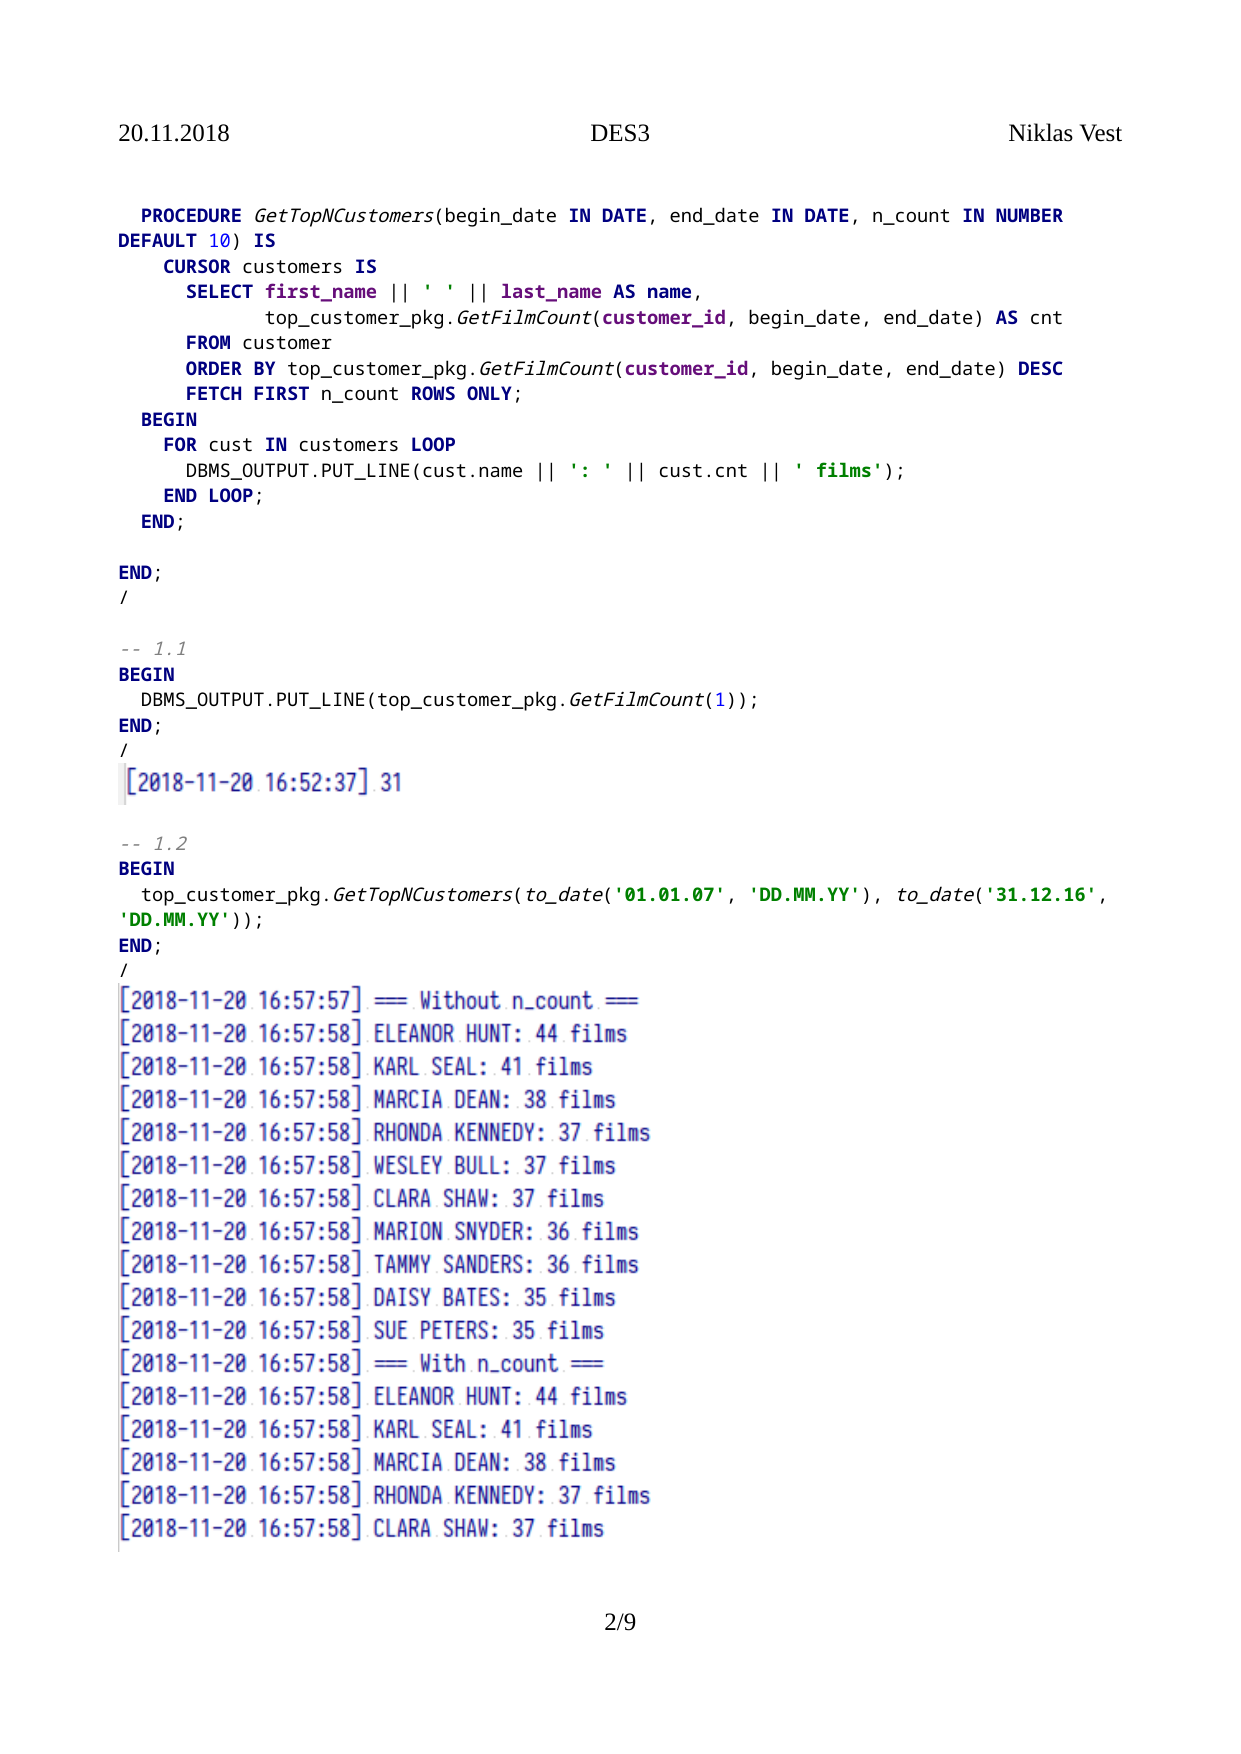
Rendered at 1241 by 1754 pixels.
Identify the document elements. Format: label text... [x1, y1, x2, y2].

text END LOOP; [118, 483, 1122, 508]
text END; [118, 712, 1122, 738]
text DBMS_OUTPUT.PUT_LINE(cust.name || ': ' || cust.cnt || ' films'); [118, 457, 1122, 483]
picture [118, 983, 669, 1552]
text / [118, 738, 1122, 763]
text BEGIN [118, 661, 1122, 687]
text top_customer_pkg.GetTopNCustomers(to_date('01.01.07', 'DD.MM.YY'), to_date('31.12.16', 'DD.MM.YY')); [118, 881, 1122, 932]
text DBMS_OUTPUT.PUT_LINE(top_customer_pkg.GetFilmCount(1)); [118, 687, 1122, 712]
text PROCEDURE GetTopNCustomers(begin_date IN DATE, end_date IN DATE, n_count IN NUMBER DEFAULT 10) IS [118, 202, 1122, 253]
text -- 1.1 [118, 636, 1122, 661]
text / [118, 958, 1122, 983]
text -- 1.2 [118, 830, 1122, 856]
text END; [118, 559, 1122, 585]
text END; [118, 932, 1122, 958]
text FETCH FIRST n_count ROWS ONLY; [118, 381, 1122, 406]
text FOR cust IN customers LOOP [118, 432, 1122, 457]
text BEGIN [118, 406, 1122, 432]
text FROM customer [118, 329, 1122, 355]
text / [118, 585, 1122, 610]
text SELECT first_name || ' ' || last_name AS name, [118, 278, 1122, 304]
text BEGIN [118, 856, 1122, 881]
text top_customer_pkg.GetFilmCount(customer_id, begin_date, end_date) AS cnt [118, 304, 1122, 329]
text CURSOR customers IS [118, 253, 1122, 278]
text ORDER BY top_customer_pkg.GetFilmCount(customer_id, begin_date, end_date) DESC [118, 355, 1122, 381]
text END; [118, 508, 1122, 534]
picture [118, 763, 415, 805]
